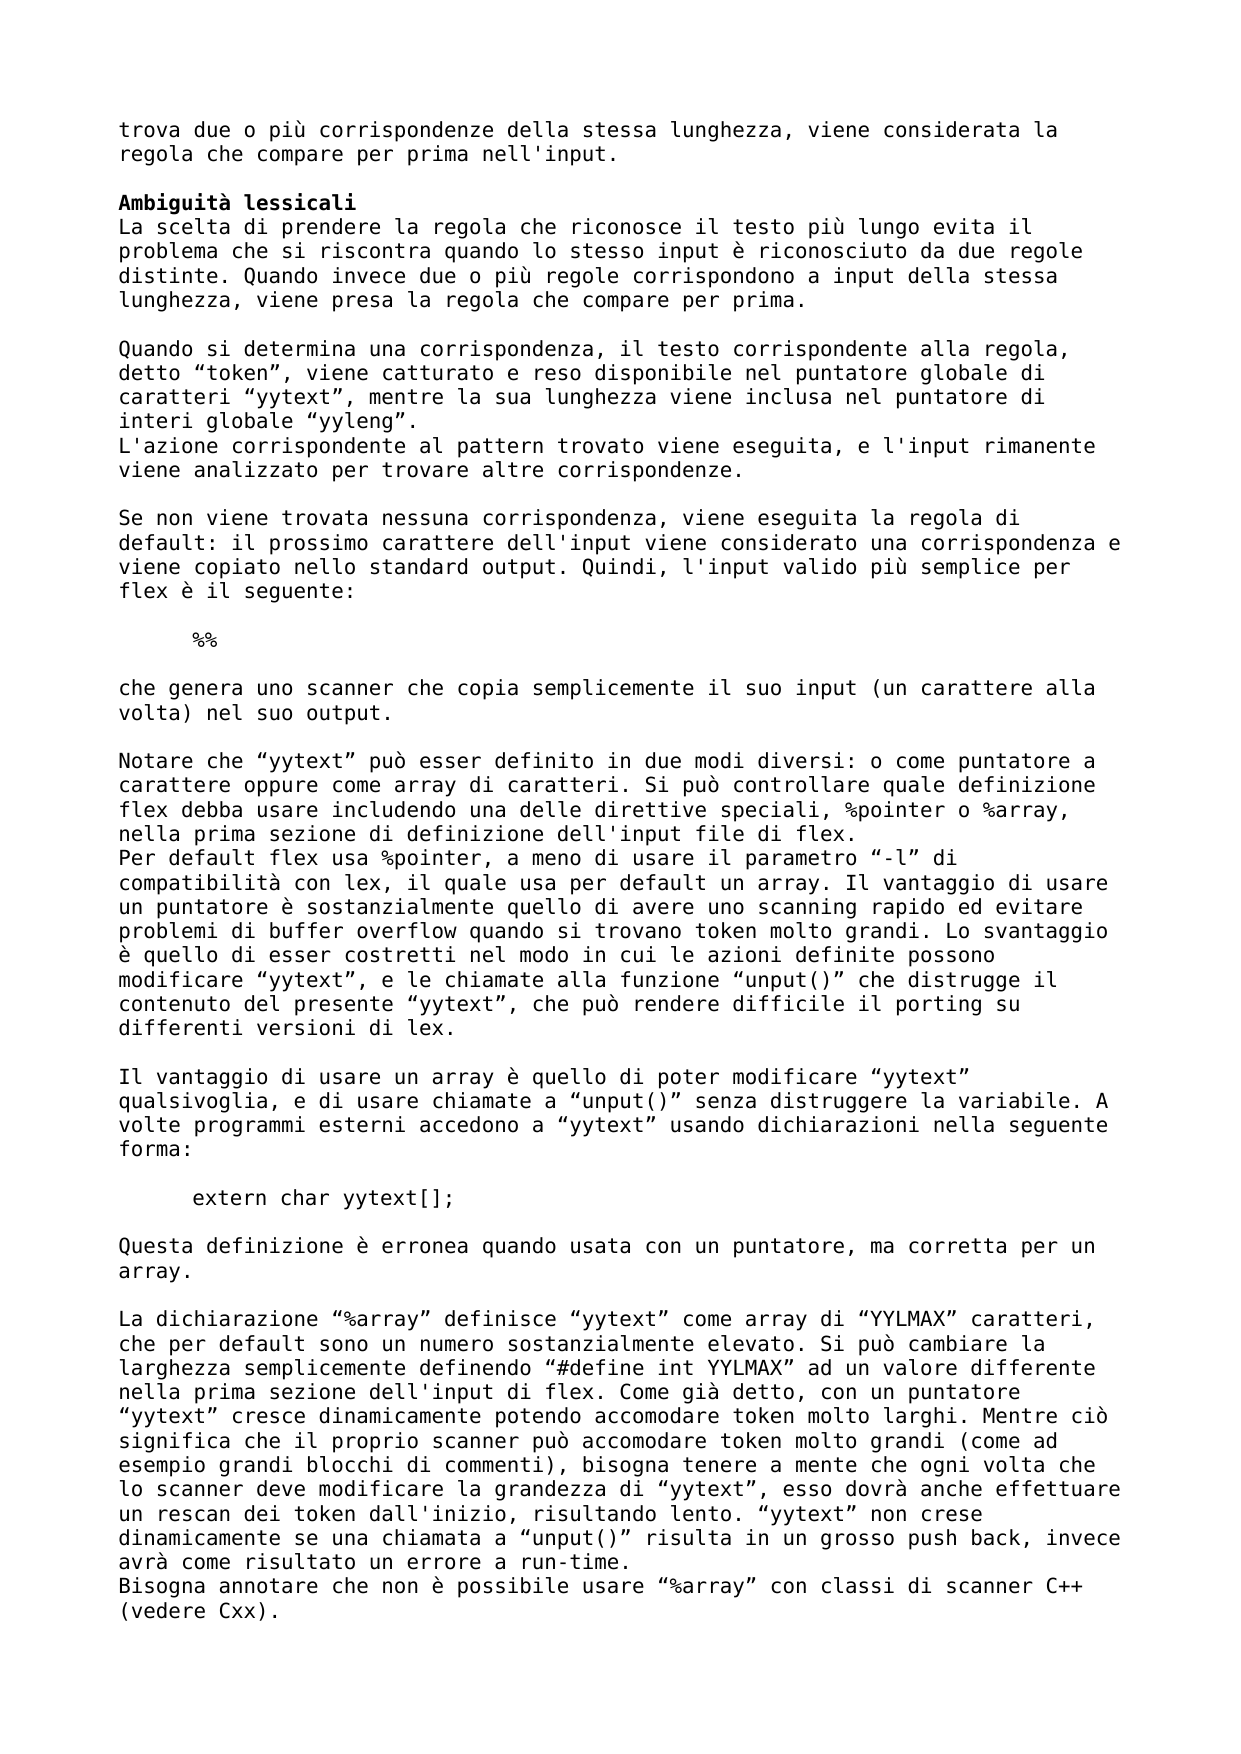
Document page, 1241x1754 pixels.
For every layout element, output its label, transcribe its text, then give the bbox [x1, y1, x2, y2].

text Notare che “yytext” può esser definito in due modi diversi: o come puntatore a carattere oppure come array di caratteri. Si può controllare quale definizione flex debba usare includendo una delle direttive speciali, %pointer o %array, nella prima sezione di definizione dell'input file di flex. [118, 749, 1122, 846]
text La dichiarazione “%array” definisce “yytext” come array di “YYLMAX” caratteri, che per default sono un numero sostanzialmente elevato. Si può cambiare la larghezza semplicemente definendo “#define int YYLMAX” ad un valore differente nella prima sezione dell'input di flex. Come già detto, con un puntatore “yytext” cresce dinamicamente potendo accomodare token molto larghi. Mentre ciò significa che il proprio scanner può accomodare token molto grandi (come ad esempio grandi blocchi di commenti), bisogna tenere a mente che ogni volta che lo scanner deve modificare la grandezza di “yytext”, esso dovrà anche effettuare un rescan dei token dall'inizio, risultando lento. “yytext” non crese dinamicamente se una chiamata a “unput()” risulta in un grosso push back, invece avrà come risultato un errore a run-time. [118, 1307, 1122, 1574]
text L'azione corrispondente al pattern trovato viene eseguita, e l'input rimanente viene analizzato per trovare altre corrispondenze. [118, 434, 1122, 482]
text %% [118, 628, 1122, 652]
text Questa definizione è erronea quando usata con un puntatore, ma corretta per un array. [118, 1234, 1122, 1283]
text extern char yytext[]; [118, 1186, 1122, 1210]
text Bisogna annotare che non è possibile usare “%array” con classi di scanner C++ (vedere Cxx). [118, 1574, 1122, 1623]
text Per default flex usa %pointer, a meno di usare il parametro “-l” di compatibilità con lex, il quale usa per default un array. Il vantaggio di usare un puntatore è sostanzialmente quello di avere uno scanning rapido ed evitare problemi di buffer overflow quando si trovano token molto grandi. Lo svantaggio è quello di esser costretti nel modo in cui le azioni definite possono modificare “yytext”, e le chiamate alla funzione “unput()” che distrugge il contenuto del presente “yytext”, che può rendere difficile il porting su differenti versioni di lex. [118, 846, 1122, 1040]
text che genera uno scanner che copia semplicemente il suo input (un carattere alla volta) nel suo output. [118, 676, 1122, 725]
text La scelta di prendere la regola che riconosce il testo più lungo evita il problema che si riscontra quando lo stesso input è riconosciuto da due regole distinte. Quando invece due o più regole corrispondono a input della stessa lunghezza, viene presa la regola che compare per prima. [118, 215, 1122, 312]
text trova due o più corrispondenze della stessa lunghezza, viene considerata la regola che compare per prima nell'input. [118, 118, 1122, 167]
text Se non viene trovata nessuna corrispondenza, viene eseguita la regola di default: il prossimo carattere dell'input viene considerato una corrispondenza e viene copiato nello standard output. Quindi, l'input valido più semplice per flex è il seguente: [118, 506, 1122, 603]
text Ambiguità lessicali [118, 191, 1122, 215]
text Quando si determina una corrispondenza, il testo corrispondente alla regola, detto “token”, viene catturato e reso disponibile nel puntatore globale di caratteri “yytext”, mentre la sua lunghezza viene inclusa nel puntatore di interi globale “yyleng”. [118, 337, 1122, 434]
text Il vantaggio di usare un array è quello di poter modificare “yytext” qualsivoglia, e di usare chiamate a “unput()” senza distruggere la variabile. A volte programmi esterni accedono a “yytext” usando dichiarazioni nella seguente forma: [118, 1065, 1122, 1162]
